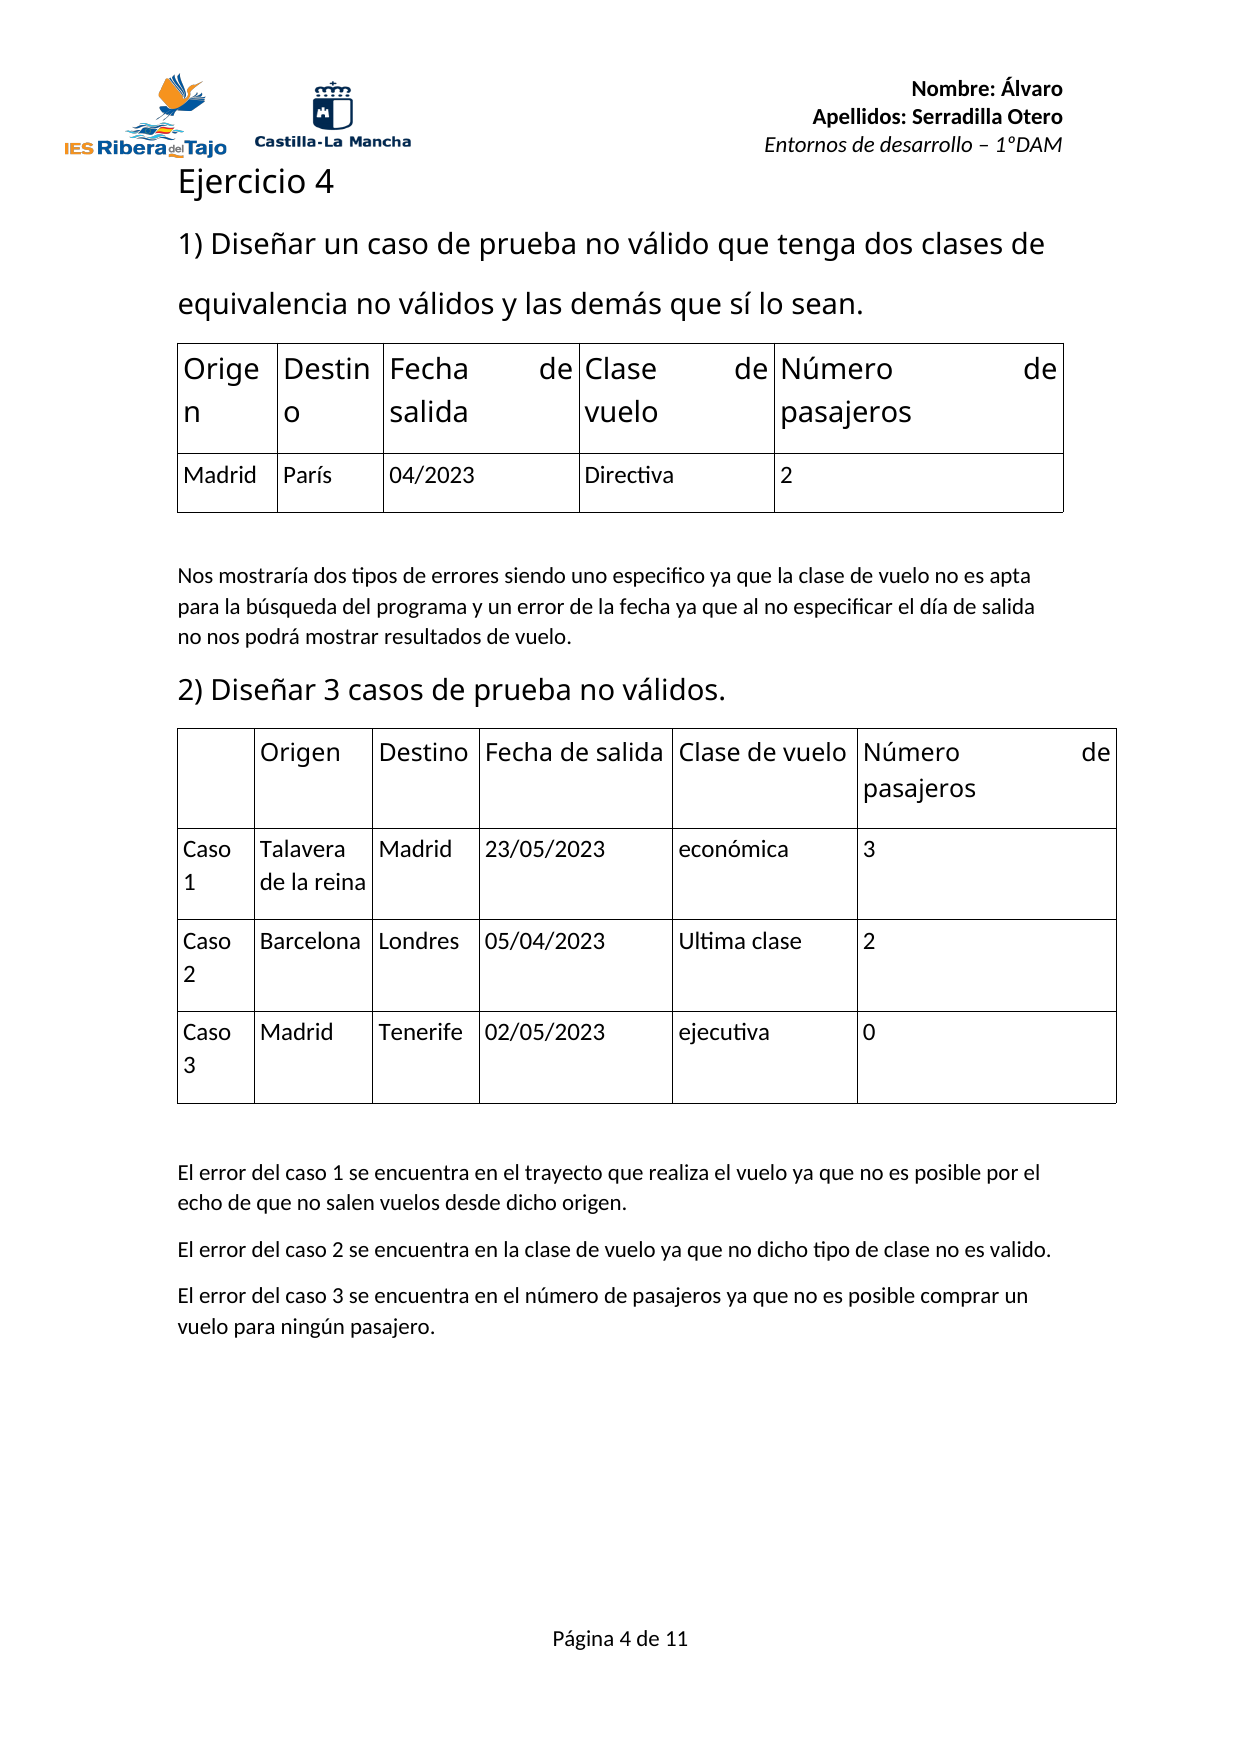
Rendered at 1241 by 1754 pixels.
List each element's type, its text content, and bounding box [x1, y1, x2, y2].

table_header Clase de vuelo [580, 344, 774, 453]
text Nos mostraría dos tipos de errores siendo uno especifico ya que la clase de vuelo no es apta para la búsqueda del programa y un error de la fecha ya que al no especificar el día de salida no nos podrá mostrar resultados de vuelo. [177, 562, 1063, 650]
table_cell Madrid [255, 1012, 372, 1102]
table_header [178, 729, 254, 827]
table_cell 05/04/2023 [480, 920, 672, 1011]
table_cell Caso 1 [178, 829, 254, 919]
table_header Número de pasajeros [858, 729, 1116, 827]
table_cell 23/05/2023 [480, 829, 672, 919]
table_header Destino [278, 344, 383, 453]
table_header Clase de vuelo [673, 729, 857, 827]
text 1) Diseñar un caso de prueba no válido que tenga dos clases de [177, 223, 1063, 263]
table_header Origen [255, 729, 372, 827]
text El error del caso 3 se encuentra en el número de pasajeros ya que no es posible comprar un vuelo para ningún pasajero. [177, 1282, 1063, 1340]
table_cell Ultima clase [673, 920, 857, 1011]
text El error del caso 2 se encuentra en la clase de vuelo ya que no dicho tipo de clase no es valido. [177, 1235, 1063, 1263]
table_cell Madrid [178, 454, 277, 512]
table_cell 2 [775, 454, 1063, 512]
table_header Fecha de salida [480, 729, 672, 827]
picture [233, 73, 432, 158]
table_cell Tenerife [373, 1012, 479, 1102]
text El error del caso 1 se encuentra en el trayecto que realiza el vuelo ya que no es posible por el echo de que no salen vuelos desde dicho origen. [177, 1158, 1063, 1216]
table_cell Caso 2 [178, 920, 254, 1011]
text 2) Diseñar 3 casos de prueba no válidos. [177, 669, 1063, 708]
text equivalencia no válidos y las demás que sí lo sean. [177, 283, 1063, 323]
table_cell 04/2023 [384, 454, 579, 512]
table_cell Barcelona [255, 920, 372, 1011]
table_cell Caso 3 [178, 1012, 254, 1102]
table_cell económica [673, 829, 857, 919]
table_cell 0 [858, 1012, 1116, 1102]
table_header Número de pasajeros [775, 344, 1063, 453]
picture [65, 73, 227, 158]
table_cell Madrid [373, 829, 479, 919]
table_cell ejecutiva [673, 1012, 857, 1102]
table_cell Londres [373, 920, 479, 1011]
table_cell 3 [858, 829, 1116, 919]
table_cell París [278, 454, 383, 512]
text Ejercicio 4 [177, 158, 1063, 203]
table_cell 2 [858, 920, 1116, 1011]
table_cell Talavera de la reina [255, 829, 372, 919]
table_header Destino [373, 729, 479, 827]
table_header Fecha de salida [384, 344, 579, 453]
table_header Origen [178, 344, 277, 453]
table_cell 02/05/2023 [480, 1012, 672, 1102]
table_cell Directiva [580, 454, 774, 512]
